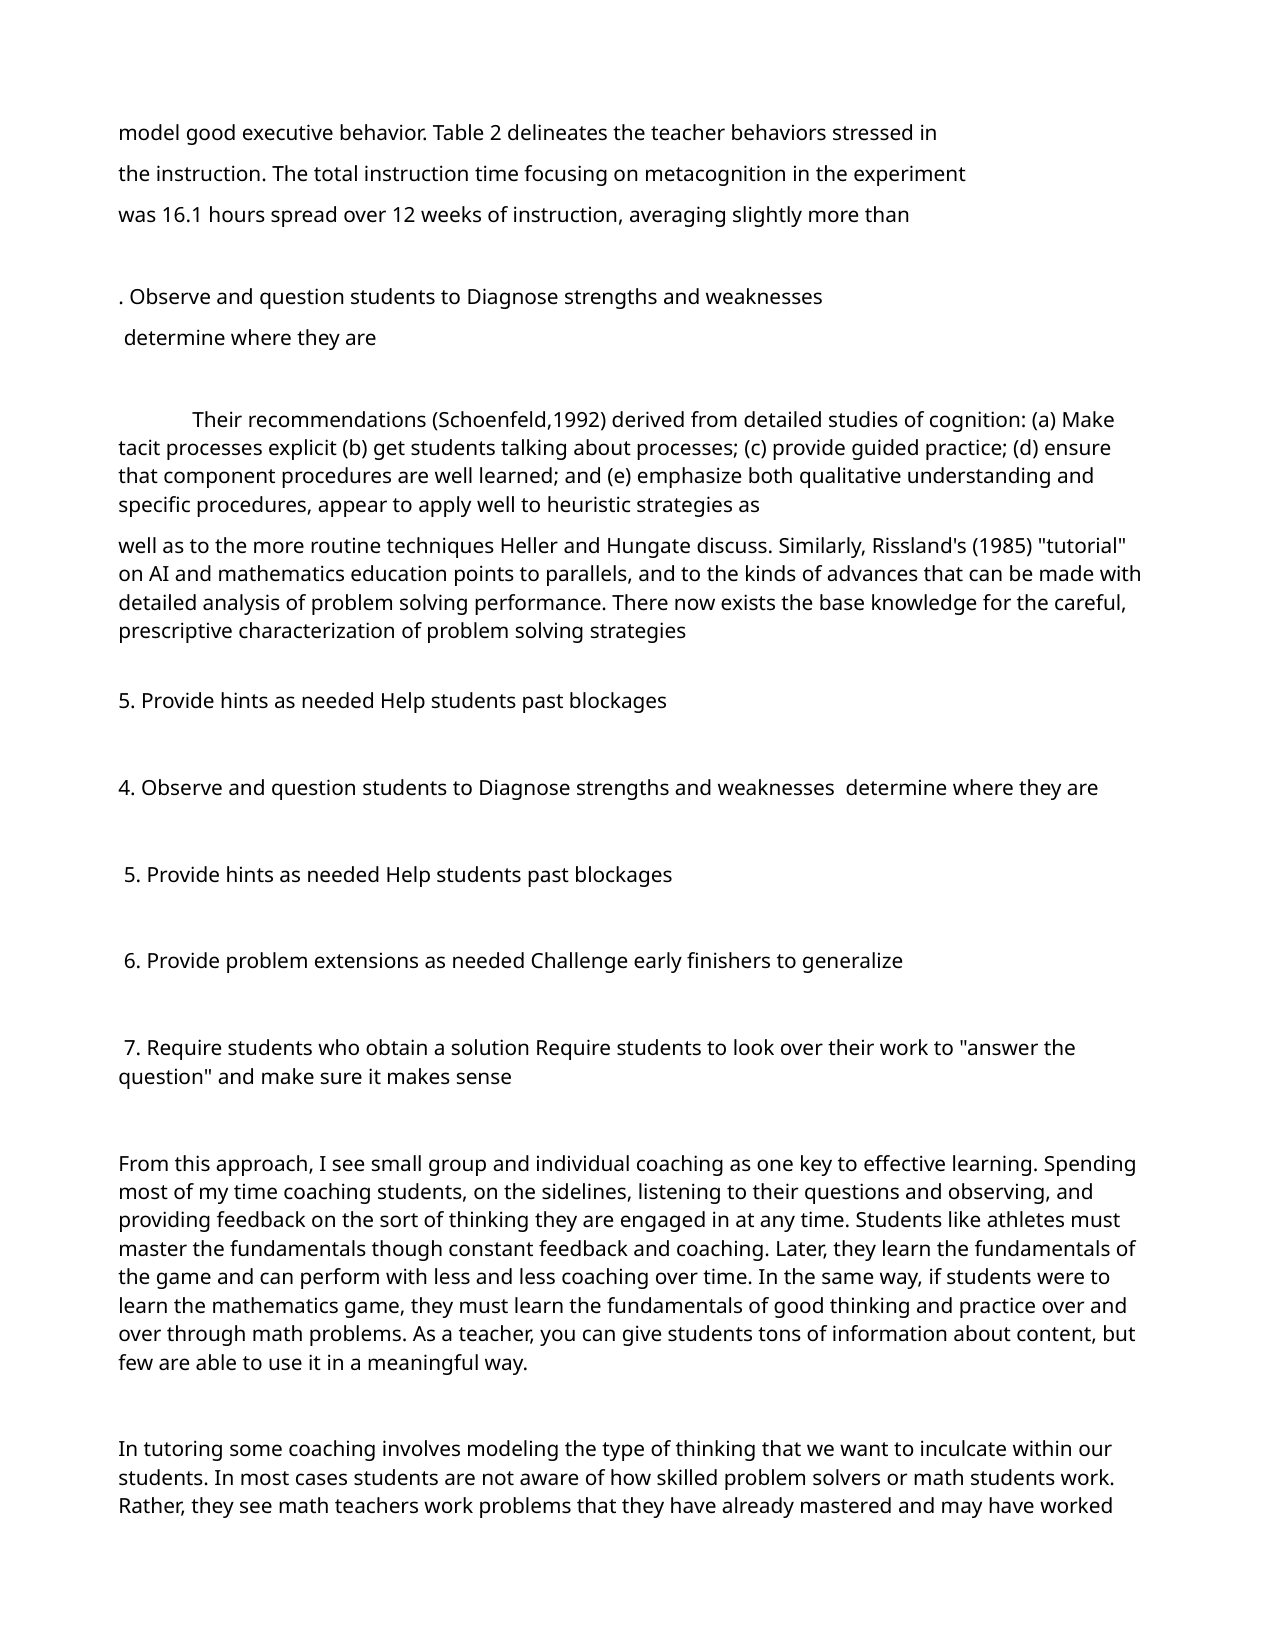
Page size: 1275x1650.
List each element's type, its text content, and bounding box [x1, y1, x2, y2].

text determine where they are [118, 323, 1157, 351]
text was 16.1 hours spread over 12 weeks of instruction, averaging slightly more than [118, 200, 1157, 228]
text model good executive behavior. Table 2 delineates the teacher behaviors stressed in [118, 118, 1157, 147]
text 5. Provide hints as needed Help students past blockages [118, 686, 1157, 715]
text 5. Provide hints as needed Help students past blockages [118, 860, 1157, 888]
text well as to the more routine techniques Heller and Hungate discuss. Similarly, Rissland's (1985) "tutorial" on AI and mathematics education points to parallels, and to the kinds of advances that can be made with detailed analysis of problem solving performance. There now exists the base knowledge for the careful, prescriptive characterization of problem solving strategies [118, 531, 1157, 645]
text the instruction. The total instruction time focusing on metacognition in the experiment [118, 159, 1157, 187]
text . Observe and question students to Diagnose strengths and weaknesses [118, 282, 1157, 310]
text In tutoring some coaching involves modeling the type of thinking that we want to inculcate within our students. In most cases students are not aware of how skilled problem solvers or math students work. Rather, they see math teachers work problems that they have already mastered and may have worked [118, 1434, 1157, 1520]
text 7. Require students who obtain a solution Require students to look over their work to "answer the question" and make sure it makes sense [118, 1033, 1157, 1090]
text Their recommendations (Schoenfeld,1992) derived from detailed studies of cognition: (a) Make tacit processes explicit (b) get students talking about processes; (c) provide guided practice; (d) ensure that component procedures are well learned; and (e) emphasize both qualitative understanding and specific procedures, appear to apply well to heuristic strategies as [118, 405, 1157, 518]
text 4. Observe and question students to Diagnose strengths and weaknesses determine where they are [118, 773, 1157, 802]
text 6. Provide problem extensions as needed Challenge early finishers to generalize [118, 947, 1157, 975]
text From this approach, I see small group and individual coaching as one key to effective learning. Spending most of my time coaching students, on the sidelines, listening to their questions and observing, and providing feedback on the sort of thinking they are engaged in at any time. Students like athletes must master the fundamentals though constant feedback and coaching. Later, they learn the fundamentals of the game and can perform with less and less coaching over time. In the same way, if students were to learn the mathematics game, they must learn the fundamentals of good thinking and practice over and over through math problems. As a teacher, you can give students tons of information about content, but few are able to use it in a meaningful way. [118, 1149, 1157, 1376]
